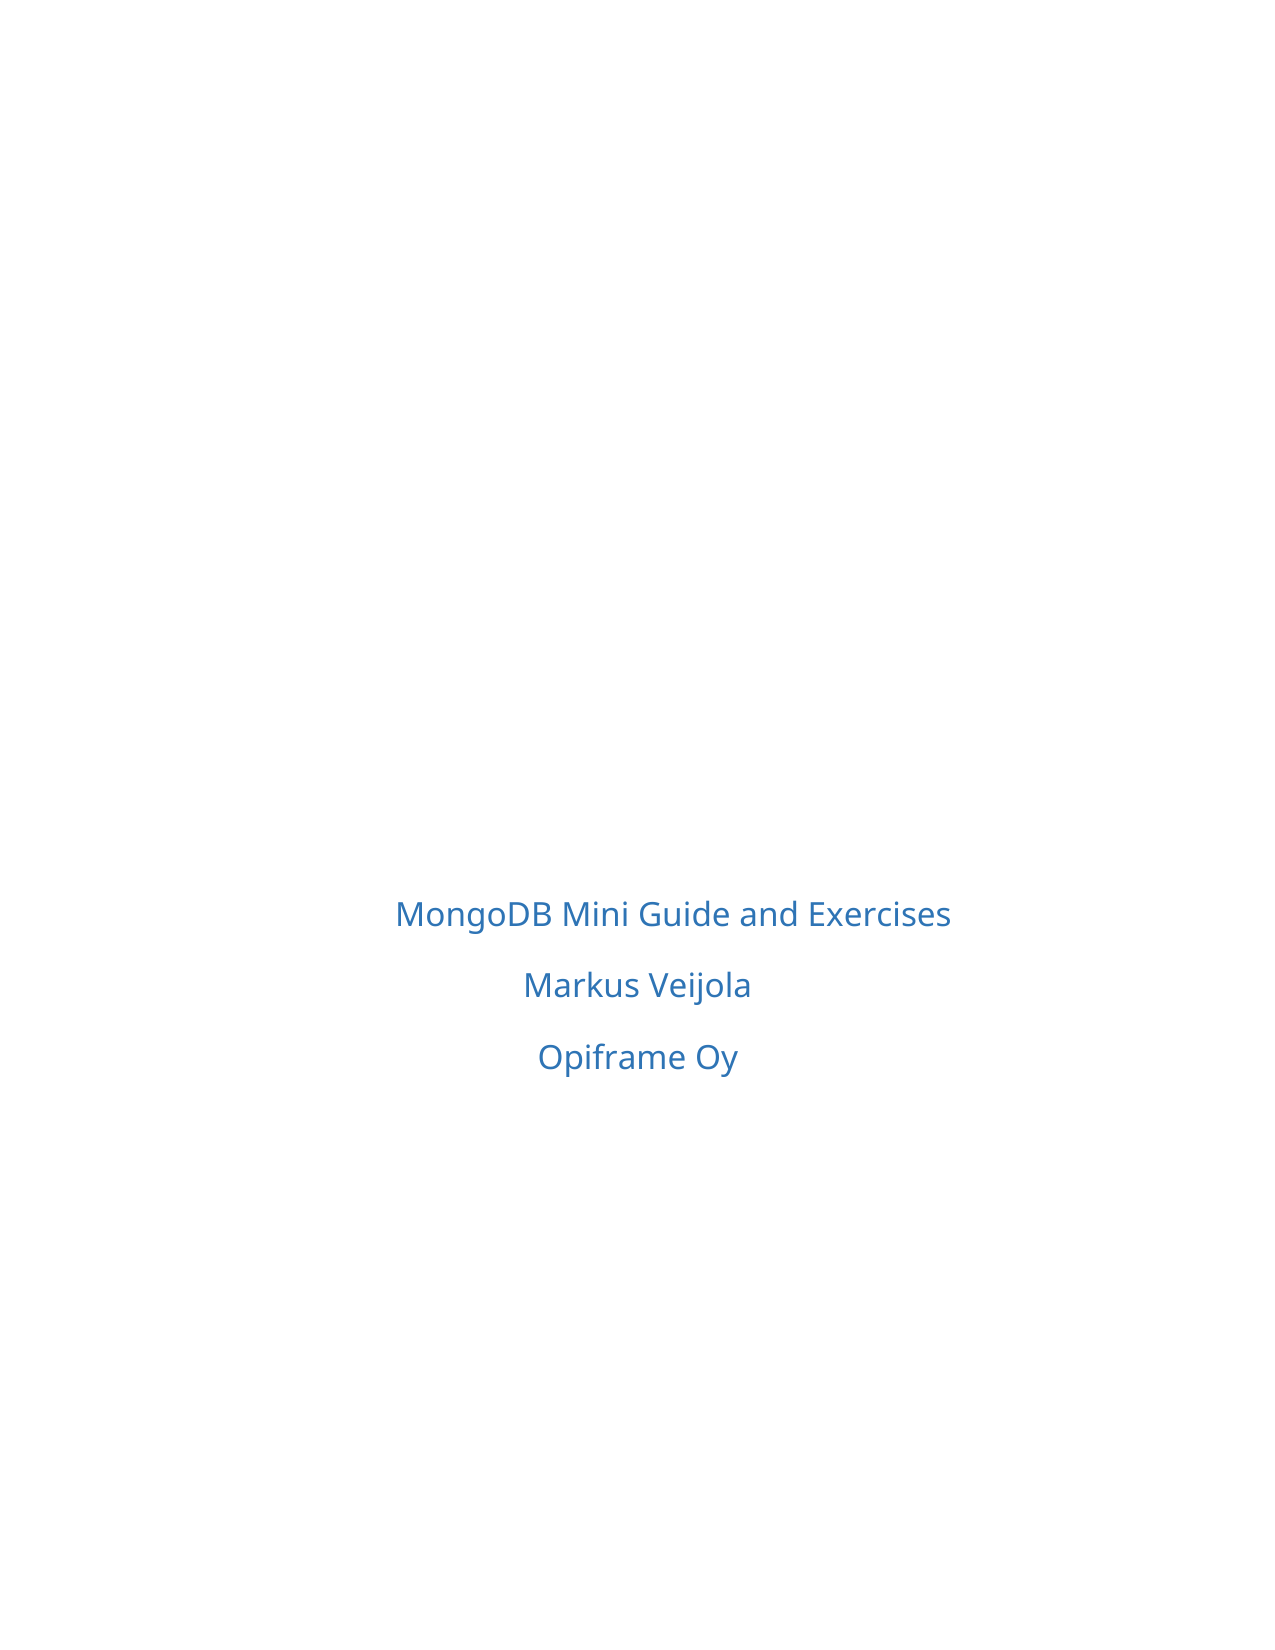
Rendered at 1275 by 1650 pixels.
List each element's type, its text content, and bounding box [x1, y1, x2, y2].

subtitle Markus Veijola [118, 962, 1157, 1007]
subtitle Opiframe Oy [118, 1034, 1157, 1079]
subtitle MongoDB Mini Guide and Exercises [268, 890, 1157, 936]
